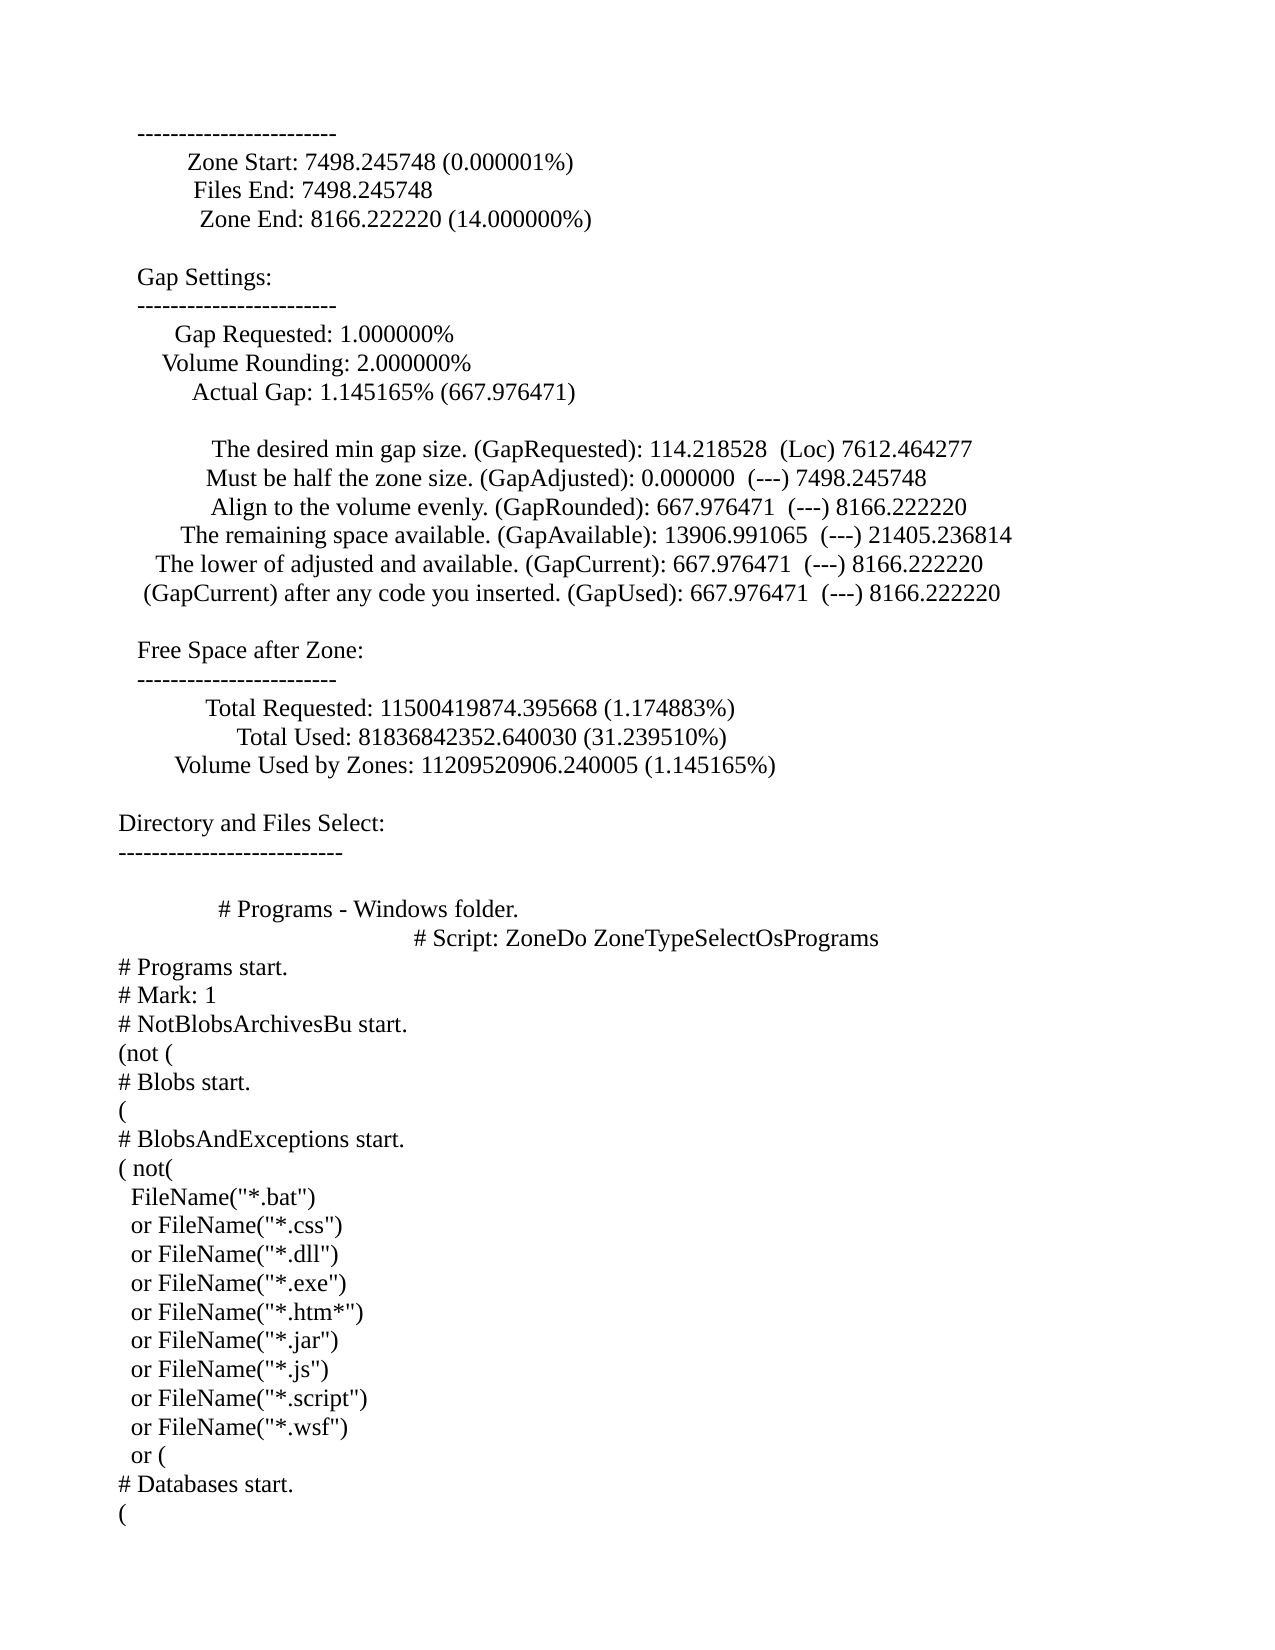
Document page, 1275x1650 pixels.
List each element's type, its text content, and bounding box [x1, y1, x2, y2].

text ------------------------ [118, 118, 1157, 147]
text ( not( [118, 1153, 1157, 1182]
text ( [118, 1498, 1157, 1527]
text Gap Requested: 1.000000% [118, 319, 1157, 348]
text Actual Gap: 1.145165% (667.976471) [118, 377, 1157, 406]
text # NotBlobsArchivesBu start. [118, 1009, 1157, 1038]
text Must be half the zone size. (GapAdjusted): 0.000000 (---) 7498.245748 [118, 463, 1157, 492]
text or FileName("*.exe") [118, 1268, 1157, 1297]
text The desired min gap size. (GapRequested): 114.218528 (Loc) 7612.464277 [118, 434, 1157, 463]
text Align to the volume evenly. (GapRounded): 667.976471 (---) 8166.222220 [118, 492, 1157, 521]
text ------------------------ [118, 664, 1157, 693]
text Free Space after Zone: [118, 636, 1157, 664]
text Directory and Files Select: [118, 808, 1157, 837]
text # Script: ZoneDo ZoneTypeSelectOsPrograms [118, 923, 1157, 952]
text # Blobs start. [118, 1067, 1157, 1096]
text or FileName("*.js") [118, 1354, 1157, 1383]
text or ( [118, 1441, 1157, 1469]
text ( [118, 1096, 1157, 1124]
text ------------------------ [118, 291, 1157, 319]
text Zone Start: 7498.245748 (0.000001%) [118, 147, 1157, 176]
text or FileName("*.script") [118, 1383, 1157, 1412]
text Files End: 7498.245748 [118, 176, 1157, 204]
text Gap Settings: [118, 262, 1157, 291]
text # Programs start. [118, 952, 1157, 981]
text or FileName("*.dll") [118, 1239, 1157, 1268]
text The lower of adjusted and available. (GapCurrent): 667.976471 (---) 8166.222220 [118, 549, 1157, 578]
text The remaining space available. (GapAvailable): 13906.991065 (---) 21405.236814 [118, 521, 1157, 549]
text or FileName("*.css") [118, 1211, 1157, 1239]
text # Programs - Windows folder. [118, 894, 1157, 923]
text # Mark: 1 [118, 981, 1157, 1009]
text # BlobsAndExceptions start. [118, 1124, 1157, 1153]
text --------------------------- [118, 837, 1157, 866]
text # Databases start. [118, 1469, 1157, 1498]
text Total Requested: 11500419874.395668 (1.174883%) [118, 693, 1157, 722]
text or FileName("*.htm*") [118, 1297, 1157, 1326]
text Zone End: 8166.222220 (14.000000%) [118, 204, 1157, 233]
text or FileName("*.wsf") [118, 1412, 1157, 1441]
text or FileName("*.jar") [118, 1326, 1157, 1354]
text (not ( [118, 1038, 1157, 1067]
text FileName("*.bat") [118, 1182, 1157, 1211]
text Volume Rounding: 2.000000% [118, 348, 1157, 377]
text (GapCurrent) after any code you inserted. (GapUsed): 667.976471 (---) 8166.222220 [118, 578, 1157, 607]
text Total Used: 81836842352.640030 (31.239510%) [118, 722, 1157, 751]
text Volume Used by Zones: 11209520906.240005 (1.145165%) [118, 751, 1157, 779]
